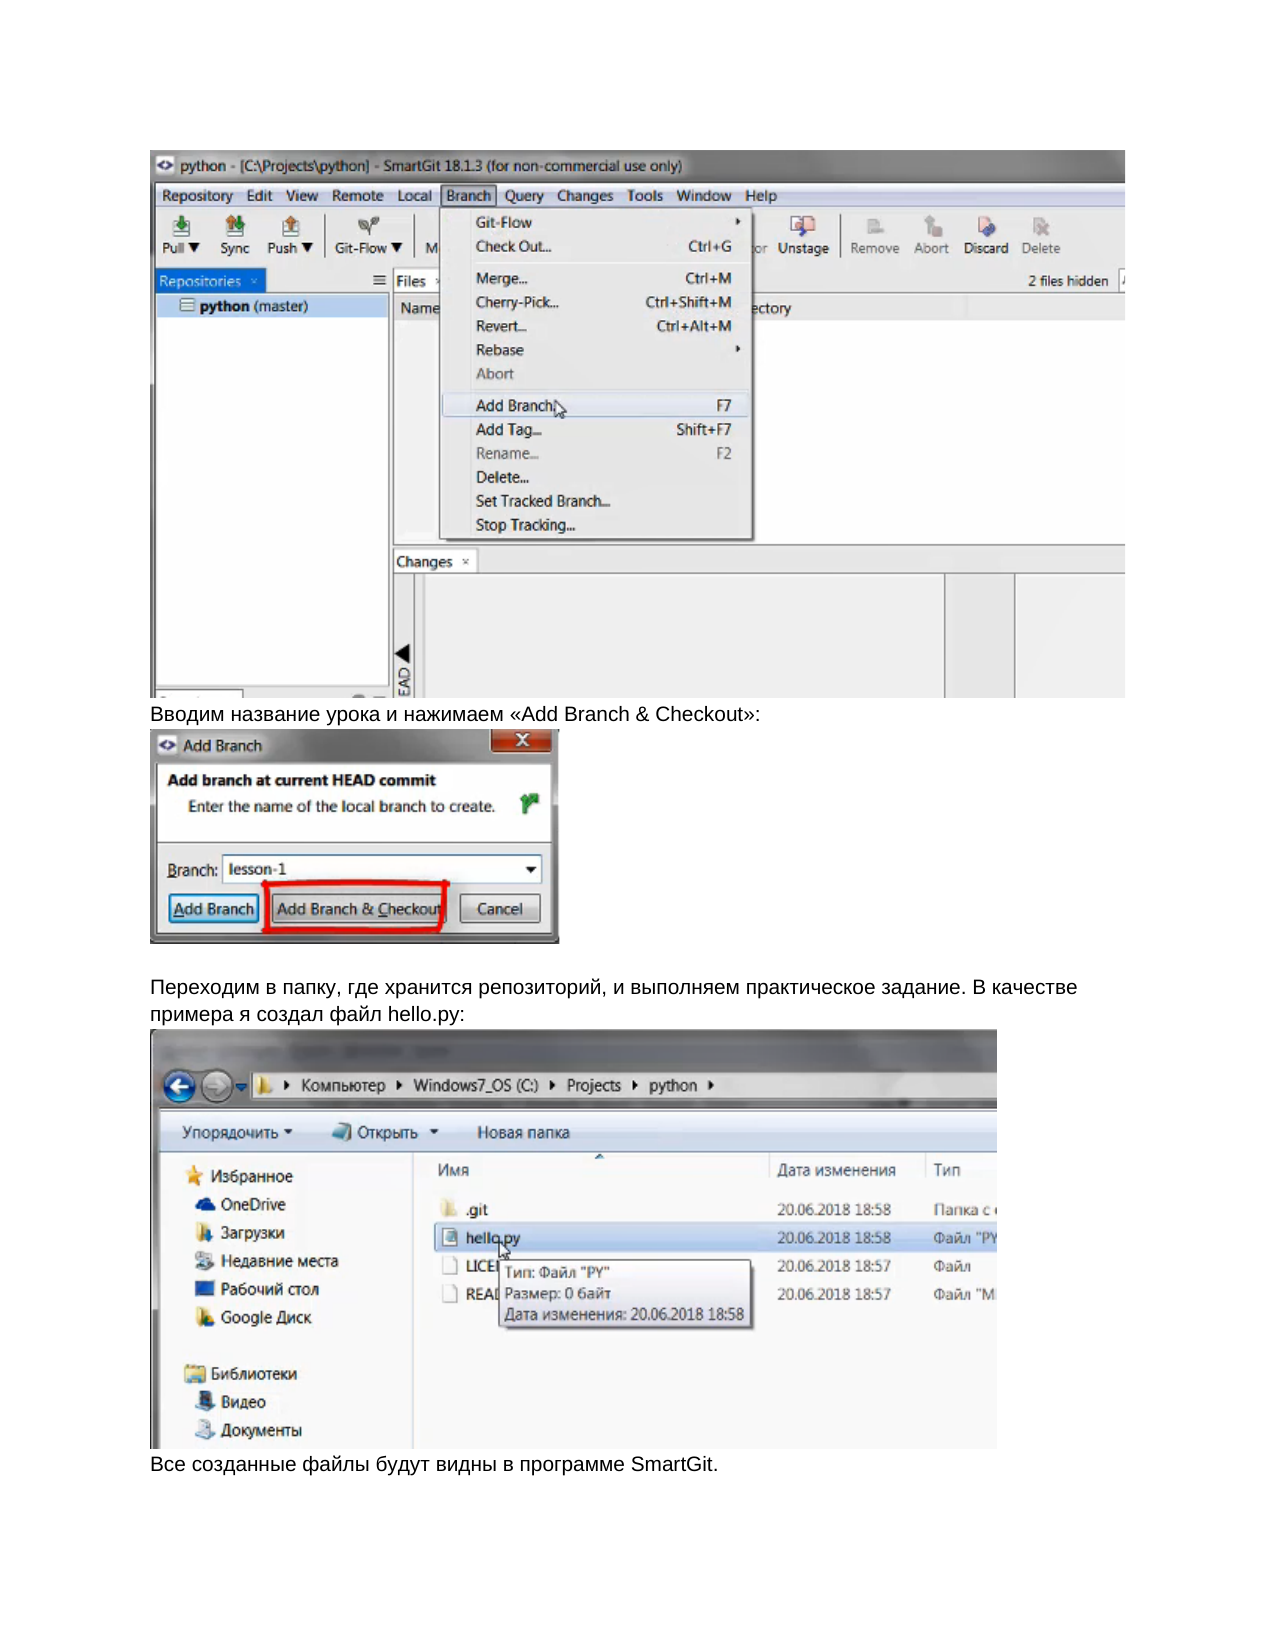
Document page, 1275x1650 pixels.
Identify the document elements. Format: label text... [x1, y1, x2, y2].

picture [150, 1029, 997, 1449]
text Все созданные файлы будут видны в программе SmartGit. [150, 1452, 1125, 1476]
text Переходим в папку, где хранится репозиторий, и выполняем практическое задание. В качестве примера я создал файл hello.py: [150, 975, 1125, 1026]
picture [150, 150, 1125, 698]
text Вводим название урока и нажимаем «Add Branch & Checkout»: [150, 702, 1125, 726]
picture [150, 729, 560, 944]
